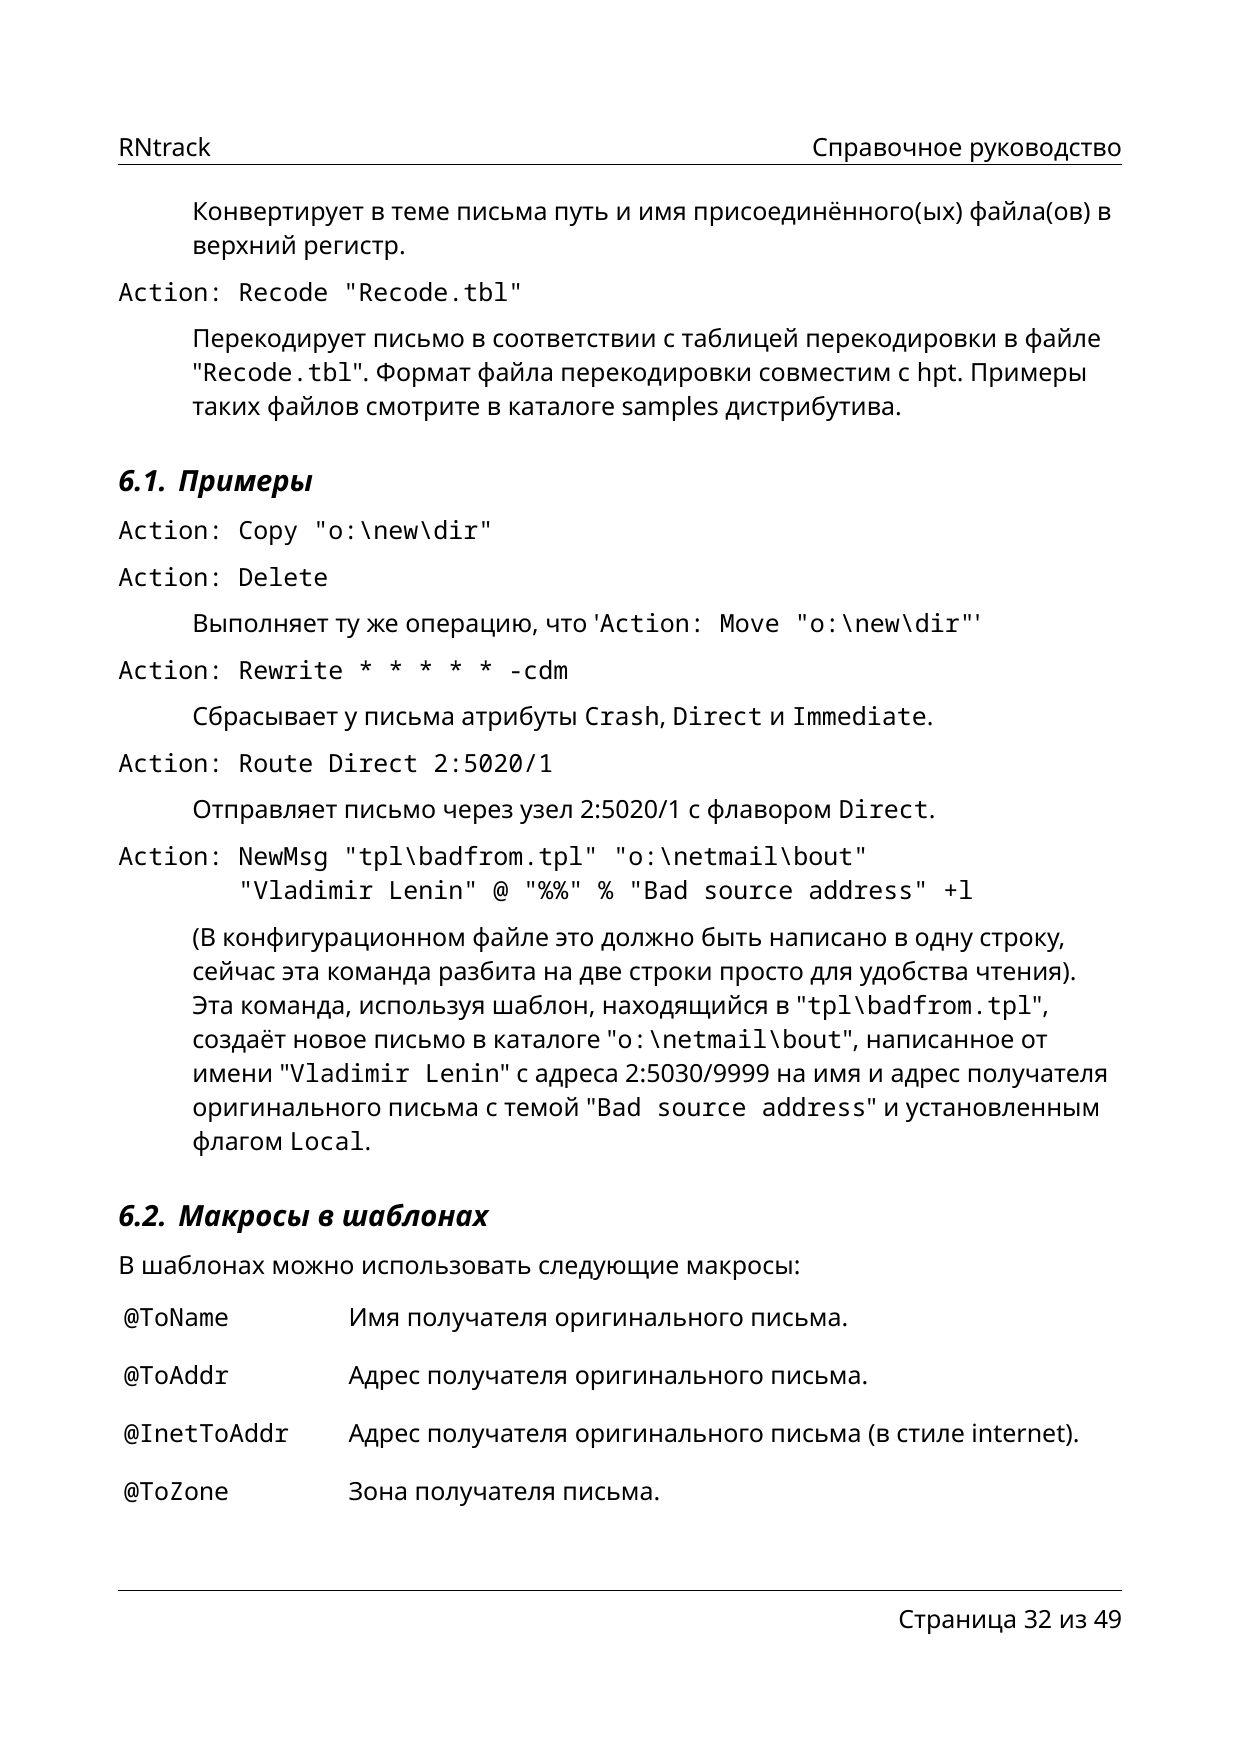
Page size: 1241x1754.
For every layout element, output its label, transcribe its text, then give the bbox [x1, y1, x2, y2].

text Action: Copy "o:\new\dir" [118, 513, 1122, 547]
subtitle Примеры [118, 460, 1122, 500]
text Action: Rewrite * * * * * -cdm [118, 652, 1122, 686]
text Перекодирует письмо в соответствии с таблицей перекодировки в файле "Recode.tbl". Формат файла перекодировки совместим с hpt. Примеры таких файлов смотрите в каталоге samples дистрибутива. [192, 321, 1122, 423]
table_cell @ToAddr [118, 1352, 343, 1410]
table_header @ToName [118, 1294, 343, 1352]
table_header Имя получателя оригинального письма. [343, 1294, 1122, 1352]
text В шаблонах можно использовать следующие макросы: [118, 1247, 1122, 1281]
text Action: Recode "Recode.tbl" [118, 274, 1122, 308]
text (В конфигурационном файле это должно быть написано в одну строку, сейчас эта команда разбита на две строки просто для удобства чтения). Эта команда, используя шаблон, находящийся в "tpl\badfrom.tpl", создаёт новое письмо в каталоге "o:\netmail\bout", написанное от имени "Vladimir Lenin" с адреса 2:5030/9999 на имя и адрес получателя оригинального письма с темой "Bad source address" и установленным флагом Local. [192, 919, 1122, 1158]
text Конвертирует в теме письма путь и имя присоединённого(ых) файла(ов) в верхний регистр. [192, 193, 1122, 262]
table_cell Адрес получателя оригинального письма. [343, 1352, 1122, 1410]
text Action: NewMsg "tpl\badfrom.tpl" "o:\netmail\bout" "Vladimir Lenin" @ "%%" % "Bad source address" +l [118, 838, 1122, 907]
subtitle Макросы в шаблонах [118, 1195, 1122, 1235]
table_cell @ToZone [118, 1468, 343, 1526]
table_cell @InetToAddr [118, 1410, 343, 1468]
text Сбрасывает у письма атрибуты Crash, Direct и Immediate. [192, 699, 1122, 733]
text Action: Delete [118, 559, 1122, 593]
text Отправляет письмо через узел 2:5020/1 с флавором Direct. [192, 792, 1122, 826]
text Выполняет ту же операцию, что 'Action: Move "o:\new\dir"' [192, 606, 1122, 640]
table_cell Адрес получателя оригинального письма (в стиле internet). [343, 1410, 1122, 1468]
table_cell Зона получателя письма. [343, 1468, 1122, 1526]
text Action: Route Direct 2:5020/1 [118, 745, 1122, 779]
